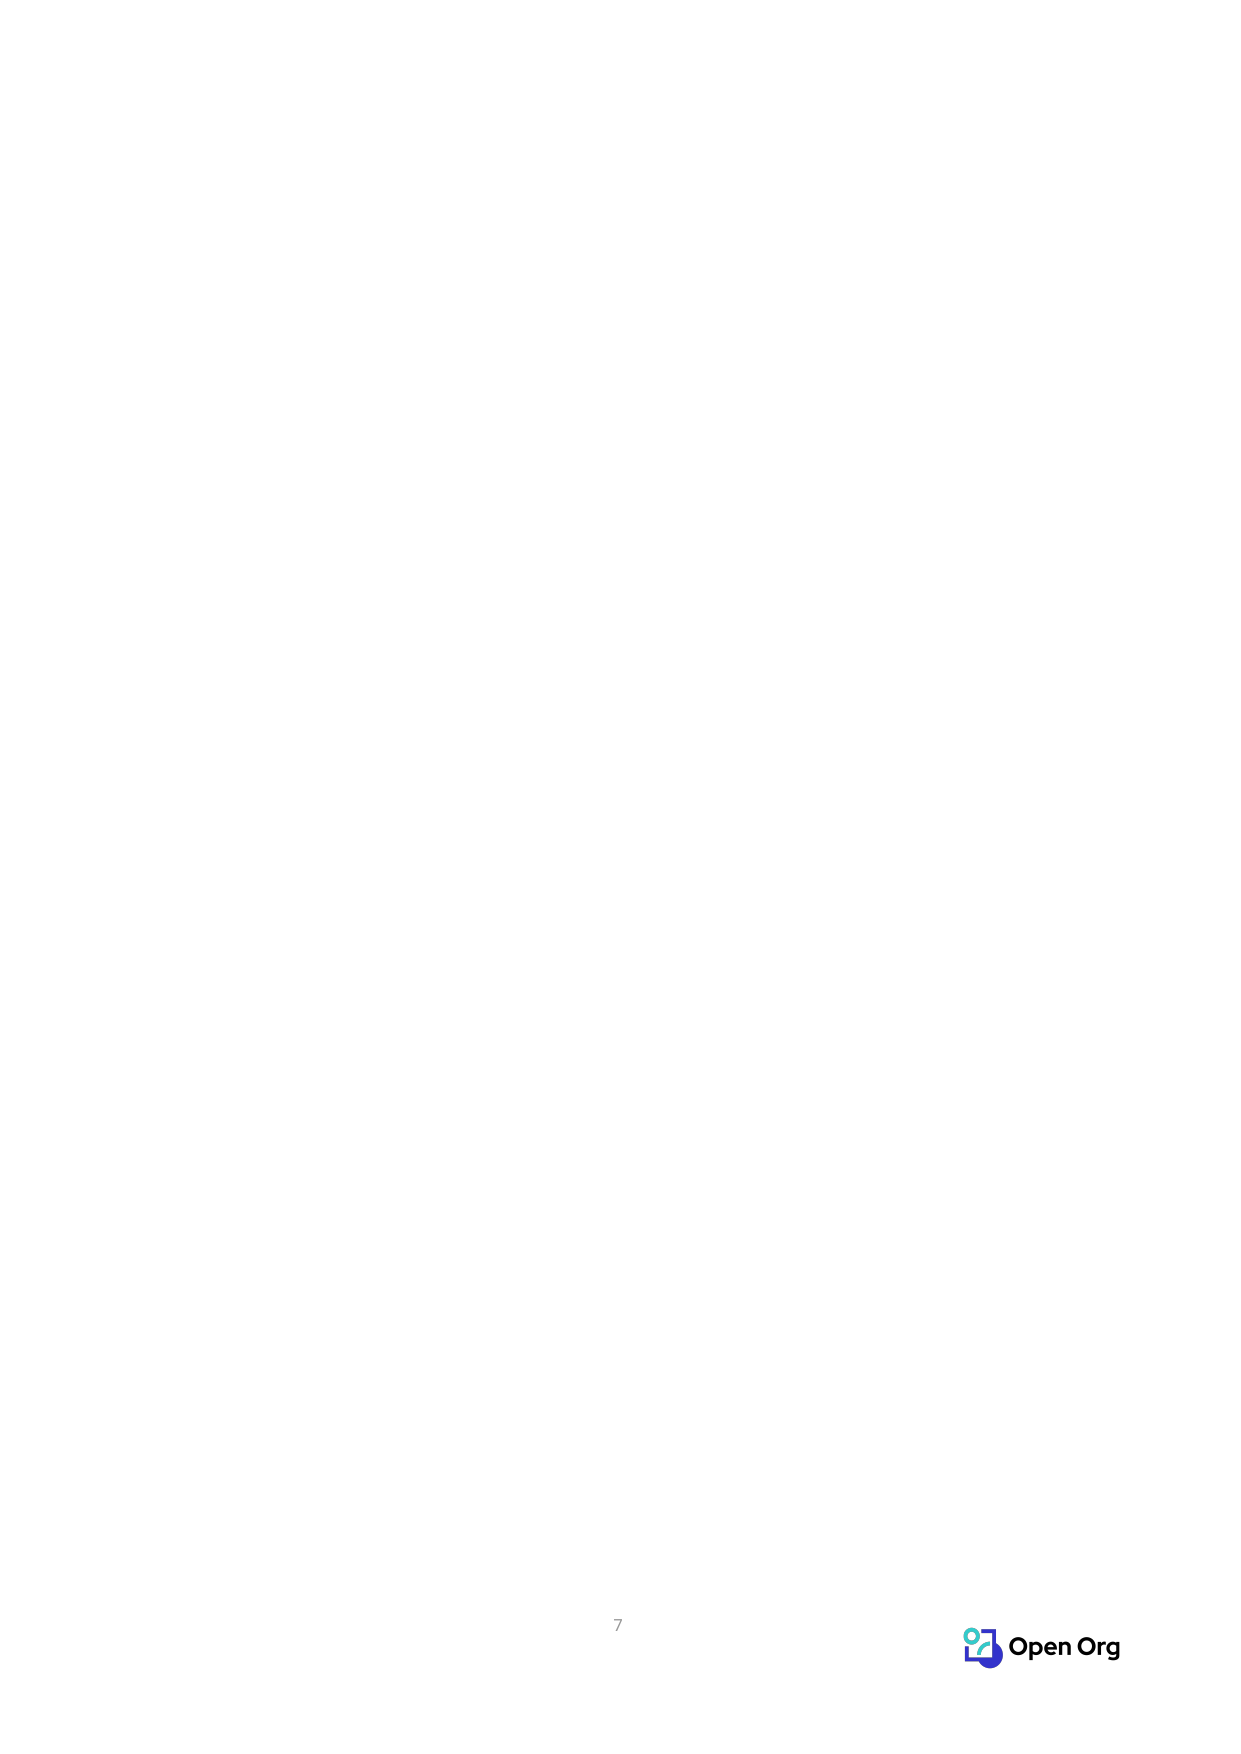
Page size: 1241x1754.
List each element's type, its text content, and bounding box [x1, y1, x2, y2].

picture [963, 1627, 1120, 1669]
text Attracting and retaining young professionals is essential to creating a future-proof organization. After all, they’re the leaders of the future. And increasingly, these professionals occupy impactful positions inside our organizations at a relatively young age. But they can remain somewhat elusive because talent is scarce in today’s tight labor market. [390, 90, 589, 916]
